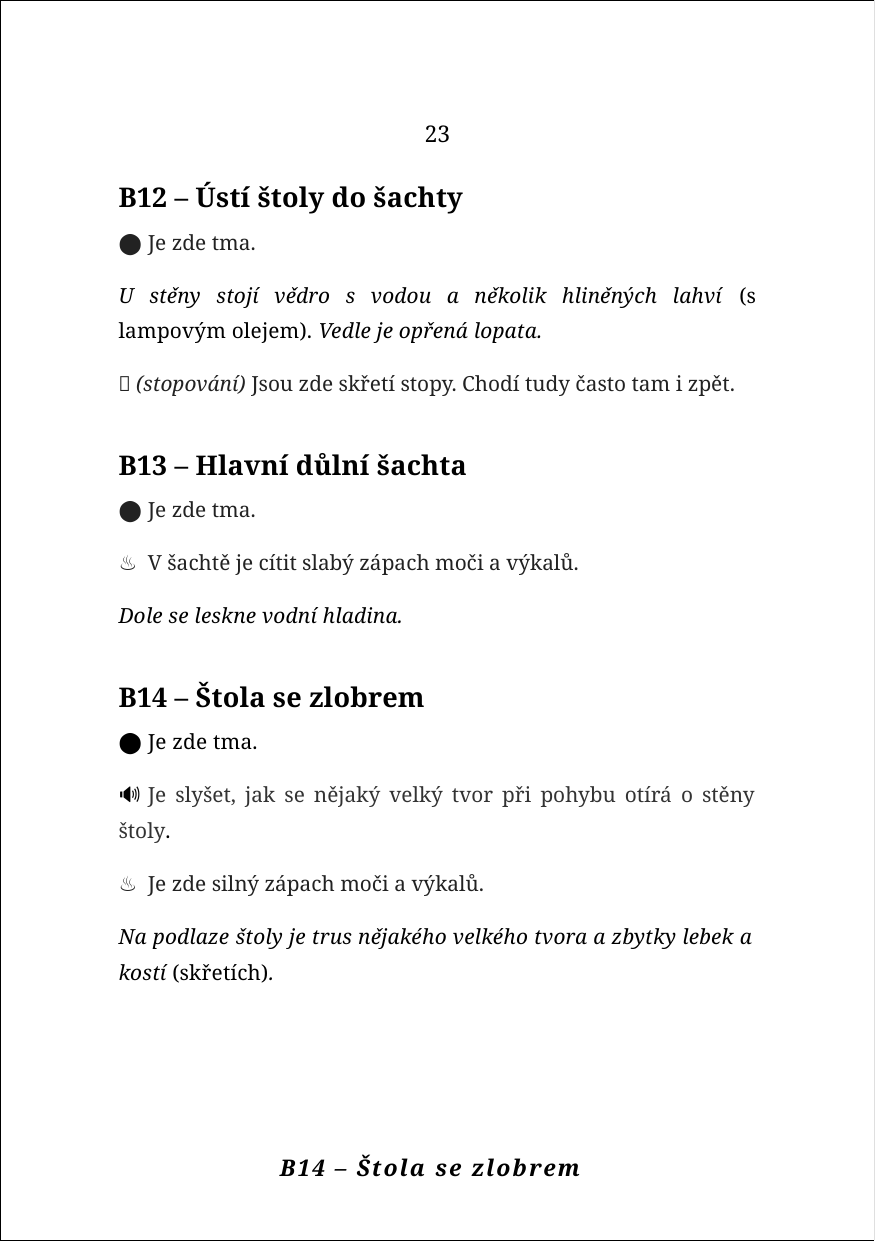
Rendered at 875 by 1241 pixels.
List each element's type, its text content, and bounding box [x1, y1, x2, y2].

subtitle B12 – Ústí štoly do šachty [118, 179, 756, 216]
text 👣 (stopování) Jsou zde skřetí stopy. Chodí tudy často tam i zpět. [118, 369, 756, 398]
text ⬤ Je zde tma. [118, 228, 756, 256]
text ♨ V šachtě je cítit slabý zápach moči a výkalů. [118, 548, 756, 577]
text ⬤ Je zde tma. [118, 727, 756, 756]
text Na podlaze štoly je trus nějakého velkého tvora a zbytky lebek a kostí (skřetích). [118, 922, 756, 986]
text ⬤ Je zde tma. [118, 495, 756, 523]
subtitle B13 – Hlavní důlní šachta [118, 446, 756, 483]
text ♨ Je zde silný zápach moči a výkalů. [118, 869, 756, 897]
text 🔊 Je slyšet, jak se nějaký velký tvor při pohybu otírá o stěny štoly. [118, 780, 756, 844]
text Dole se leskne vodní hladina. [118, 602, 756, 630]
subtitle B14 – Štola se zlobrem [118, 678, 756, 715]
text U stěny stojí vědro s vodou a několik hliněných lahví (s lampovým olejem). Vedle je opřená lopata. [118, 281, 756, 345]
